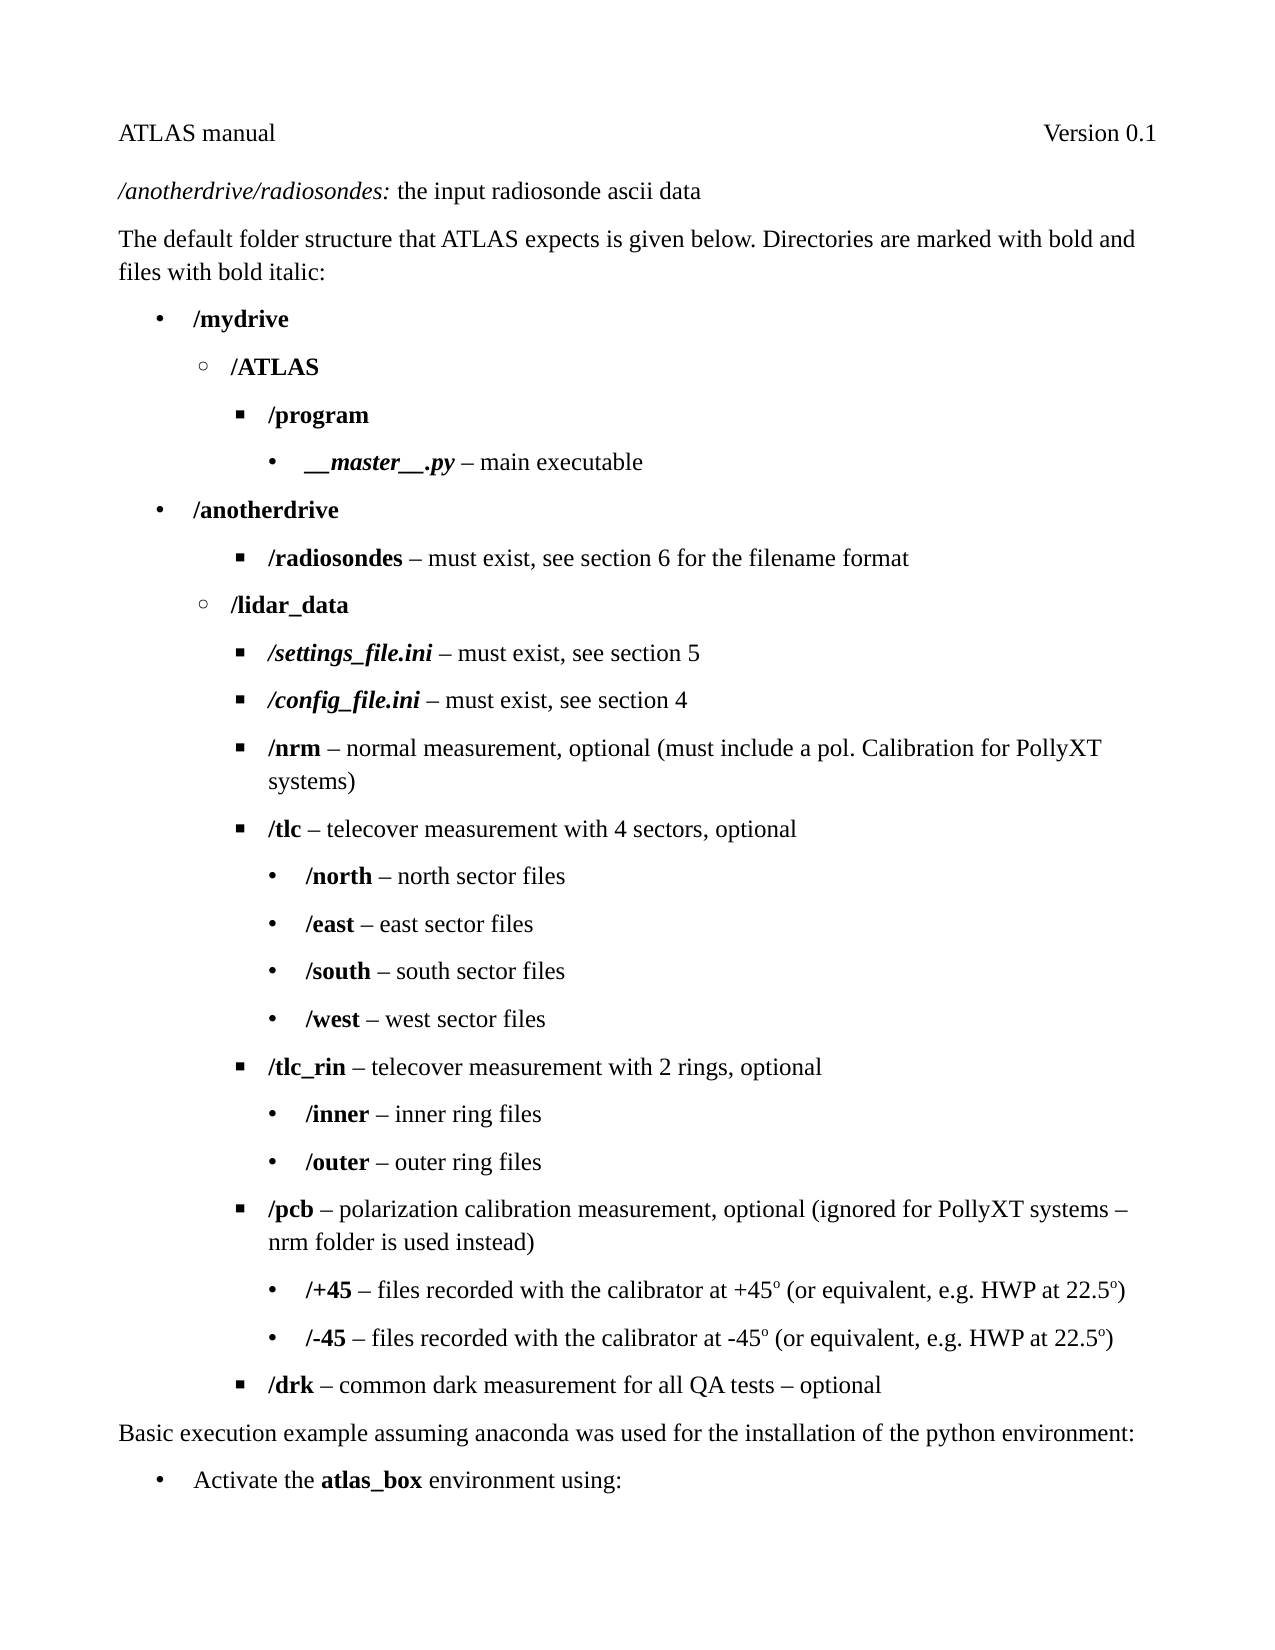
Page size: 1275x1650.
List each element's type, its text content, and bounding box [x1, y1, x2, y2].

list /config_file.ini – must exist, see section 4 [231, 685, 1157, 714]
list /settings_file.ini – must exist, see section 5 [231, 638, 1157, 667]
text The default folder structure that ATLAS expects is given below. Directories are marked with bold and files with bold italic: [118, 224, 1157, 286]
list /inner – inner ring files [268, 1099, 1157, 1128]
list /program [231, 400, 1157, 428]
list /ATLAS [193, 352, 1157, 381]
list /east – east sector files [268, 909, 1157, 938]
text /anotherdrive/radiosondes: the input radiosonde ascii data [118, 176, 1157, 205]
list /north – north sector files [268, 861, 1157, 890]
text Basic execution example assuming anaconda was used for the installation of the python environment: [118, 1418, 1157, 1447]
list /mydrive [156, 304, 1157, 333]
list __master__.py – main executable [268, 447, 1157, 476]
list /-45 – files recorded with the calibrator at -45o (or equivalent, e.g. HWP at 22.5o) [268, 1323, 1157, 1351]
list /outer – outer ring files [268, 1147, 1157, 1176]
list /tlc_rin – telecover measurement with 2 rings, optional [231, 1052, 1157, 1080]
list /tlc – telecover measurement with 4 sectors, optional [231, 814, 1157, 842]
list /south – south sector files [268, 956, 1157, 985]
list /nrm – normal measurement, optional (must include a pol. Calibration for PollyXT systems) [231, 733, 1157, 795]
list /+45 – files recorded with the calibrator at +45o (or equivalent, e.g. HWP at 22.5o) [268, 1275, 1157, 1304]
list /lidar_data [193, 590, 1157, 619]
list /pcb – polarization calibration measurement, optional (ignored for PollyXT systems – nrm folder is used instead) [231, 1194, 1157, 1256]
list /anotherdrive [156, 495, 1157, 524]
list /drk – common dark measurement for all QA tests – optional [231, 1370, 1157, 1399]
list /radiosondes – must exist, see section 6 for the filename format [231, 543, 1157, 571]
list Activate the atlas_box environment using: [156, 1466, 1157, 1494]
list /west – west sector files [268, 1004, 1157, 1033]
